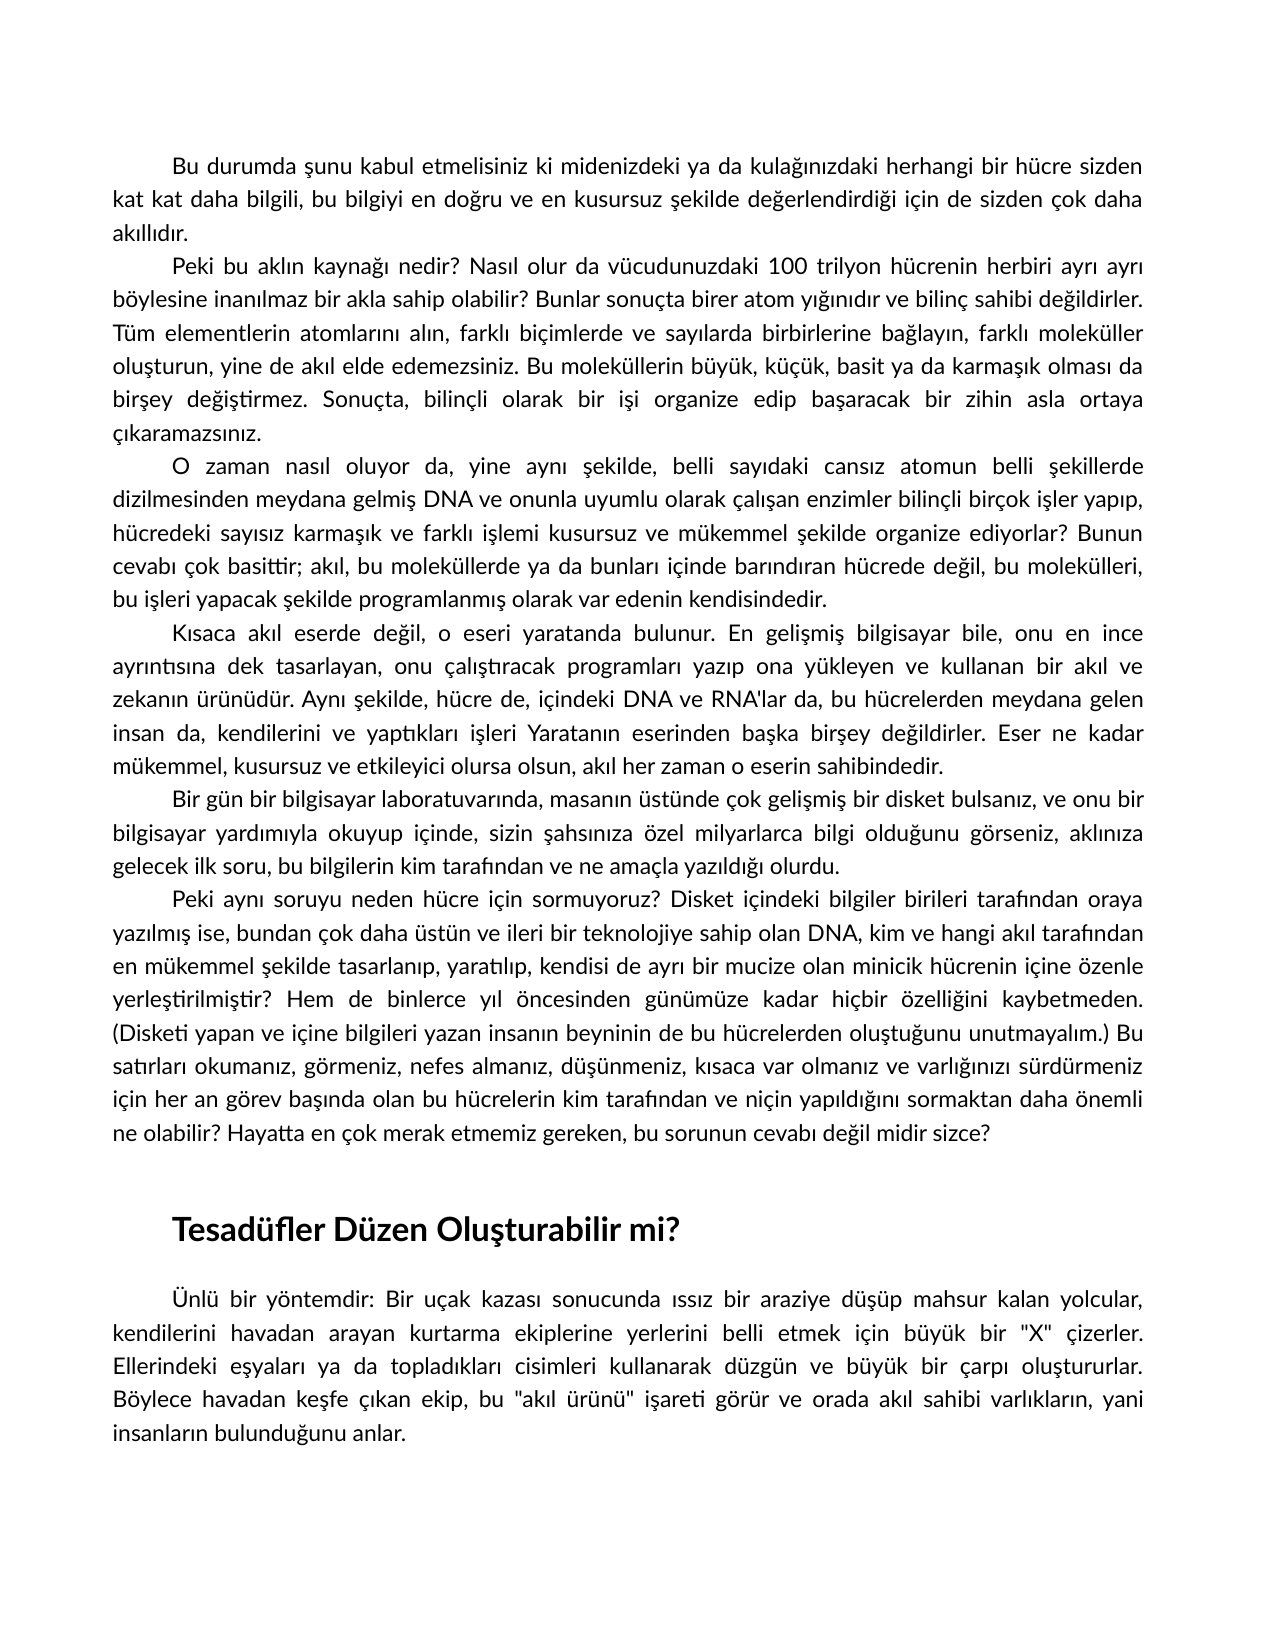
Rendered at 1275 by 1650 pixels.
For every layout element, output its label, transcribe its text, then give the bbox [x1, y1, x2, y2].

subtitle Tesadüfler Düzen Oluşturabilir mi? [112, 1214, 1145, 1248]
text Peki bu aklın kaynağı nedir? Nasıl olur da vücudunuzdaki 100 trilyon hücrenin herbiri ayrı ayrı böylesine inanılmaz bir akla sahip olabilir? Bunlar sonuçta birer atom yığınıdır ve bilinç sahibi değildirler. Tüm elementlerin atomlarını alın, farklı biçimlerde ve sayılarda birbirlerine bağlayın, farklı moleküller oluşturun, yine de akıl elde edemezsiniz. Bu moleküllerin büyük, küçük, basit ya da karmaşık olması da birşey değiştirmez. Sonuçta, bilinçli olarak bir işi organize edip başaracak bir zihin asla ortaya çıkaramazsınız. [112, 248, 1145, 448]
text O zaman nasıl oluyor da, yine aynı şekilde, belli sayıdaki cansız atomun belli şekillerde dizilmesinden meydana gelmiş DNA ve onunla uyumlu olarak çalışan enzimler bilinçli birçok işler yapıp, hücredeki sayısız karmaşık ve farklı işlemi kusursuz ve mükemmel şekilde organize ediyorlar? Bunun cevabı çok basittir; akıl, bu moleküllerde ya da bunları içinde barındıran hücrede değil, bu molekülleri, bu işleri yapacak şekilde programlanmış olarak var edenin kendisindedir. [112, 448, 1145, 614]
text Bu durumda şunu kabul etmelisiniz ki midenizdeki ya da kulağınızdaki herhangi bir hücre sizden kat kat daha bilgili, bu bilgiyi en doğru ve en kusursuz şekilde değerlendirdiği için de sizden çok daha akıllıdır. [112, 148, 1145, 248]
text Kısaca akıl eserde değil, o eseri yaratanda bulunur. En gelişmiş bilgisayar bile, onu en ince ayrıntısına dek tasarlayan, onu çalıştıracak programları yazıp ona yükleyen ve kullanan bir akıl ve zekanın ürünüdür. Aynı şekilde, hücre de, içindeki DNA ve RNA'lar da, bu hücrelerden meydana gelen insan da, kendilerini ve yaptıkları işleri Yaratanın eserinden başka birşey değildirler. Eser ne kadar mükemmel, kusursuz ve etkileyici olursa olsun, akıl her zaman o eserin sahibindedir. [112, 614, 1145, 781]
text Ünlü bir yöntemdir: Bir uçak kazası sonucunda ıssız bir araziye düşüp mahsur kalan yolcular, kendilerini havadan arayan kurtarma ekiplerine yerlerini belli etmek için büyük bir "X" çizerler. Ellerindeki eşyaları ya da topladıkları cisimleri kullanarak düzgün ve büyük bir çarpı oluştururlar. Böylece havadan keşfe çıkan ekip, bu "akıl ürünü" işareti görür ve orada akıl sahibi varlıkların, yani insanların bulunduğunu anlar. [112, 1281, 1145, 1448]
text Peki aynı soruyu neden hücre için sormuyoruz? Disket içindeki bilgiler birileri tarafından oraya yazılmış ise, bundan çok daha üstün ve ileri bir teknolojiye sahip olan DNA, kim ve hangi akıl tarafından en mükemmel şekilde tasarlanıp, yaratılıp, kendisi de ayrı bir mucize olan minicik hücrenin içine özenle yerleştirilmiştir? Hem de binlerce yıl öncesinden günümüze kadar hiçbir özelliğini kaybetmeden. (Disketi yapan ve içine bilgileri yazan insanın beyninin de bu hücrelerden oluştuğunu unutmayalım.) Bu satırları okumanız, görmeniz, nefes almanız, düşünmeniz, kısaca var olmanız ve varlığınızı sürdürmeniz için her an görev başında olan bu hücrelerin kim tarafından ve niçin yapıldığını sormaktan daha önemli ne olabilir? Hayatta en çok merak etmemiz gereken, bu sorunun cevabı değil midir sizce? [112, 881, 1145, 1148]
text Bir gün bir bilgisayar laboratuvarında, masanın üstünde çok gelişmiş bir disket bulsanız, ve onu bir bilgisayar yardımıyla okuyup içinde, sizin şahsınıza özel milyarlarca bilgi olduğunu görseniz, aklınıza gelecek ilk soru, bu bilgilerin kim tarafından ve ne amaçla yazıldığı olurdu. [112, 781, 1145, 881]
